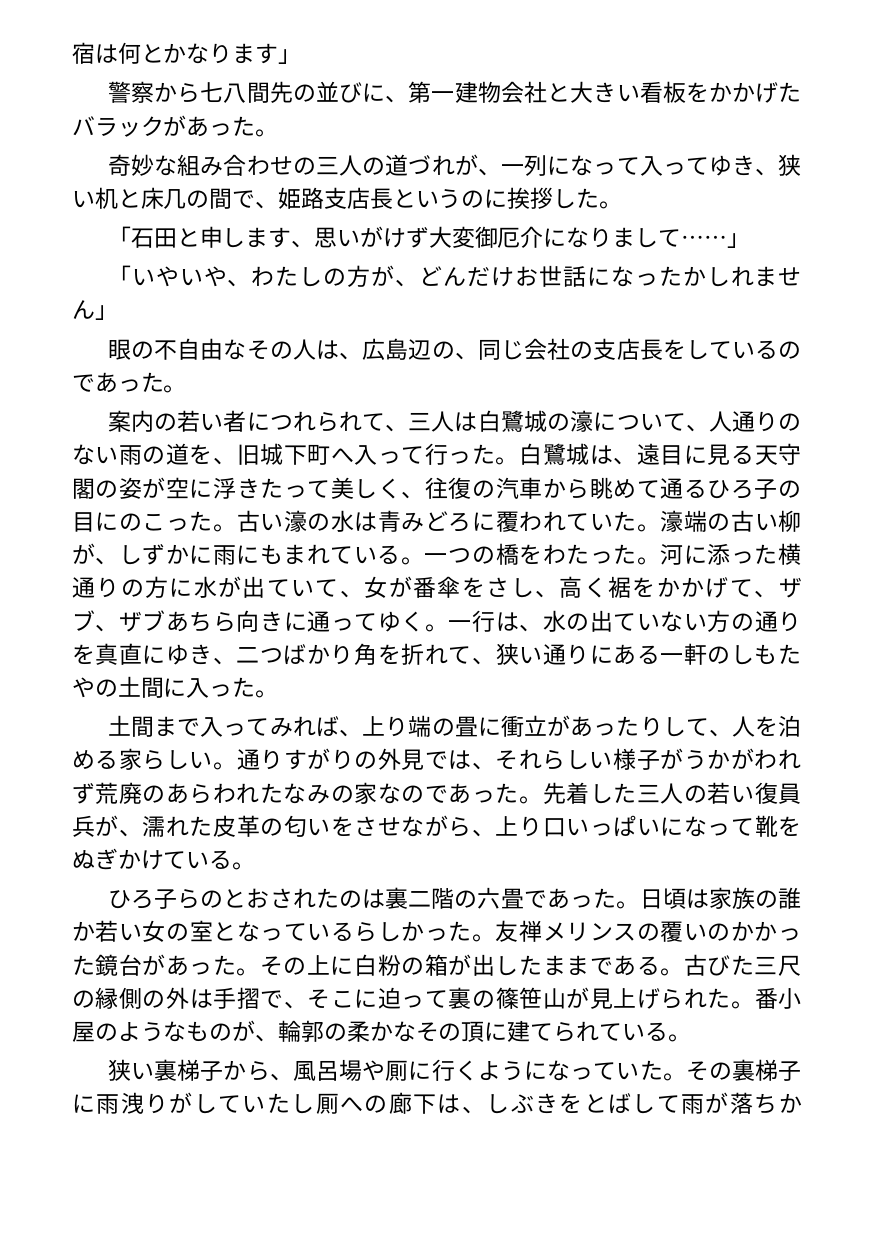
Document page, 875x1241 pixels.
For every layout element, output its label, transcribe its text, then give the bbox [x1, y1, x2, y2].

text ひろ子らのとおされたのは裏二階の六畳であった。日頃は家族の誰か若い女の室となっているらしかった。友禅メリンスの覆いのかかった鏡台があった。その上に白粉の箱が出したままである。古びた三尺の縁側の外は手摺で、そこに迫って裏の篠笹山が見上げられた。番小屋のようなものが、輪郭の柔かなその頂に建てられている。 [72, 881, 802, 1047]
text 警察から七八間先の並びに、第一建物会社と大きい看板をかかげたバラックがあった。 [72, 75, 802, 142]
text 「いやいや、わたしの方が、どんだけお世話になったかしれません」 [72, 259, 802, 326]
text 眼の不自由なその人は、広島辺の、同じ会社の支店長をしているのであった。 [72, 332, 802, 398]
text 宿は何とかなります」 [72, 36, 802, 69]
text 土間まで入ってみれば、上り端の畳に衝立があったりして、人を泊める家らしい。通りすがりの外見では、それらしい様子がうかがわれず荒廃のあらわれたなみの家なのであった。先着した三人の若い復員兵が、濡れた皮革の匂いをさせながら、上り口いっぱいになって靴をぬぎかけている。 [72, 709, 802, 875]
text 狭い裏梯子から、風呂場や厠に行くようになっていた。その裏梯子に雨洩りがしていたし厠への廊下は、しぶきをとばして雨が落ちか [72, 1053, 802, 1119]
text 案内の若い者につれられて、三人は白鷺城の濠について、人通りのない雨の道を、旧城下町へ入って行った。白鷺城は、遠目に見る天守閣の姿が空に浮きたって美しく、往復の汽車から眺めて通るひろ子の目にのこった。古い濠の水は青みどろに覆われていた。濠端の古い柳が、しずかに雨にもまれている。一つの橋をわたった。河に添った横通りの方に水が出ていて、女が番傘をさし、高く裾をかかげて、ザブ、ザブあちら向きに通ってゆく。一行は、水の出ていない方の通りを真直にゆき、二つばかり角を折れて、狭い通りにある一軒のしもたやの土間に入った。 [72, 404, 802, 703]
text 「石田と申します、思いがけず大変御厄介になりまして……」 [72, 220, 802, 253]
text 奇妙な組み合わせの三人の道づれが、一列になって入ってゆき、狭い机と床几の間で、姫路支店長というのに挨拶した。 [72, 148, 802, 214]
